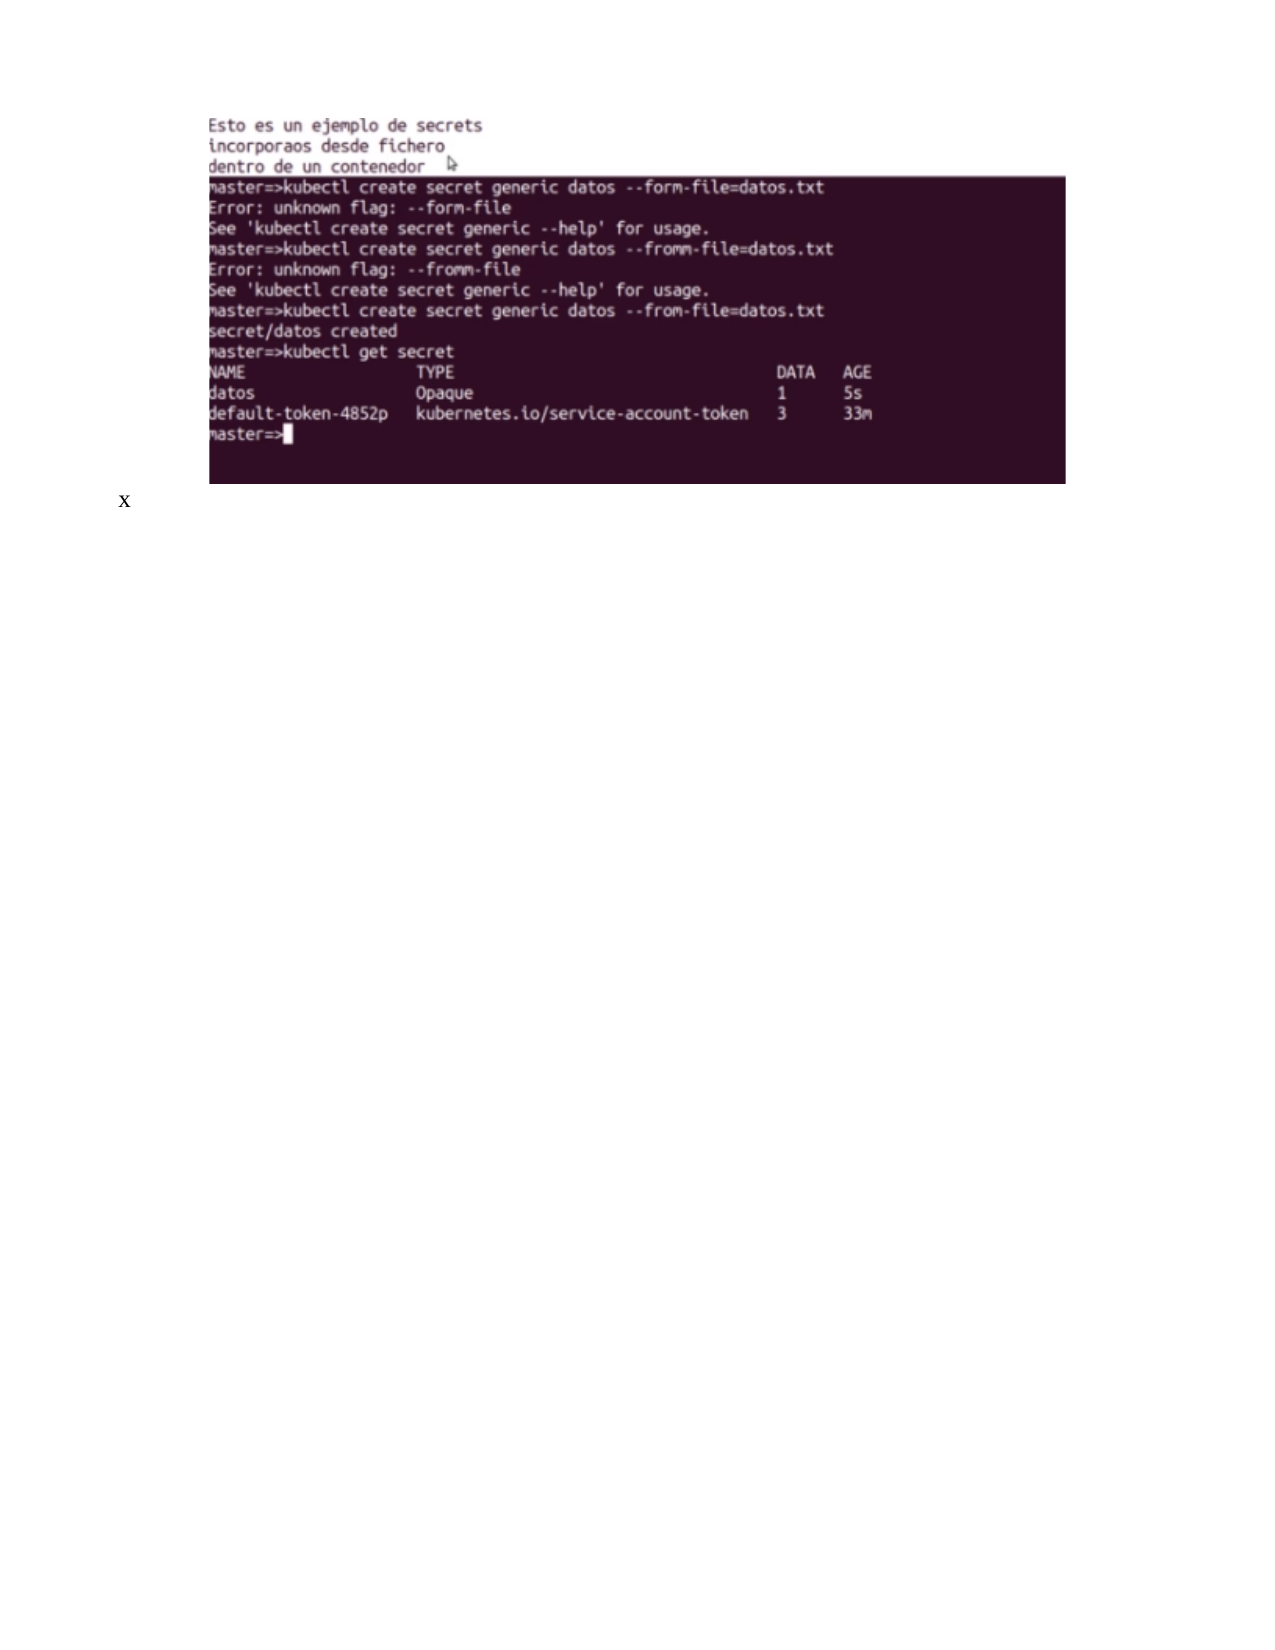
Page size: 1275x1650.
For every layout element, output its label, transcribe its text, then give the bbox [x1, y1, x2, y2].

text x [118, 118, 1157, 512]
picture [209, 118, 1066, 484]
